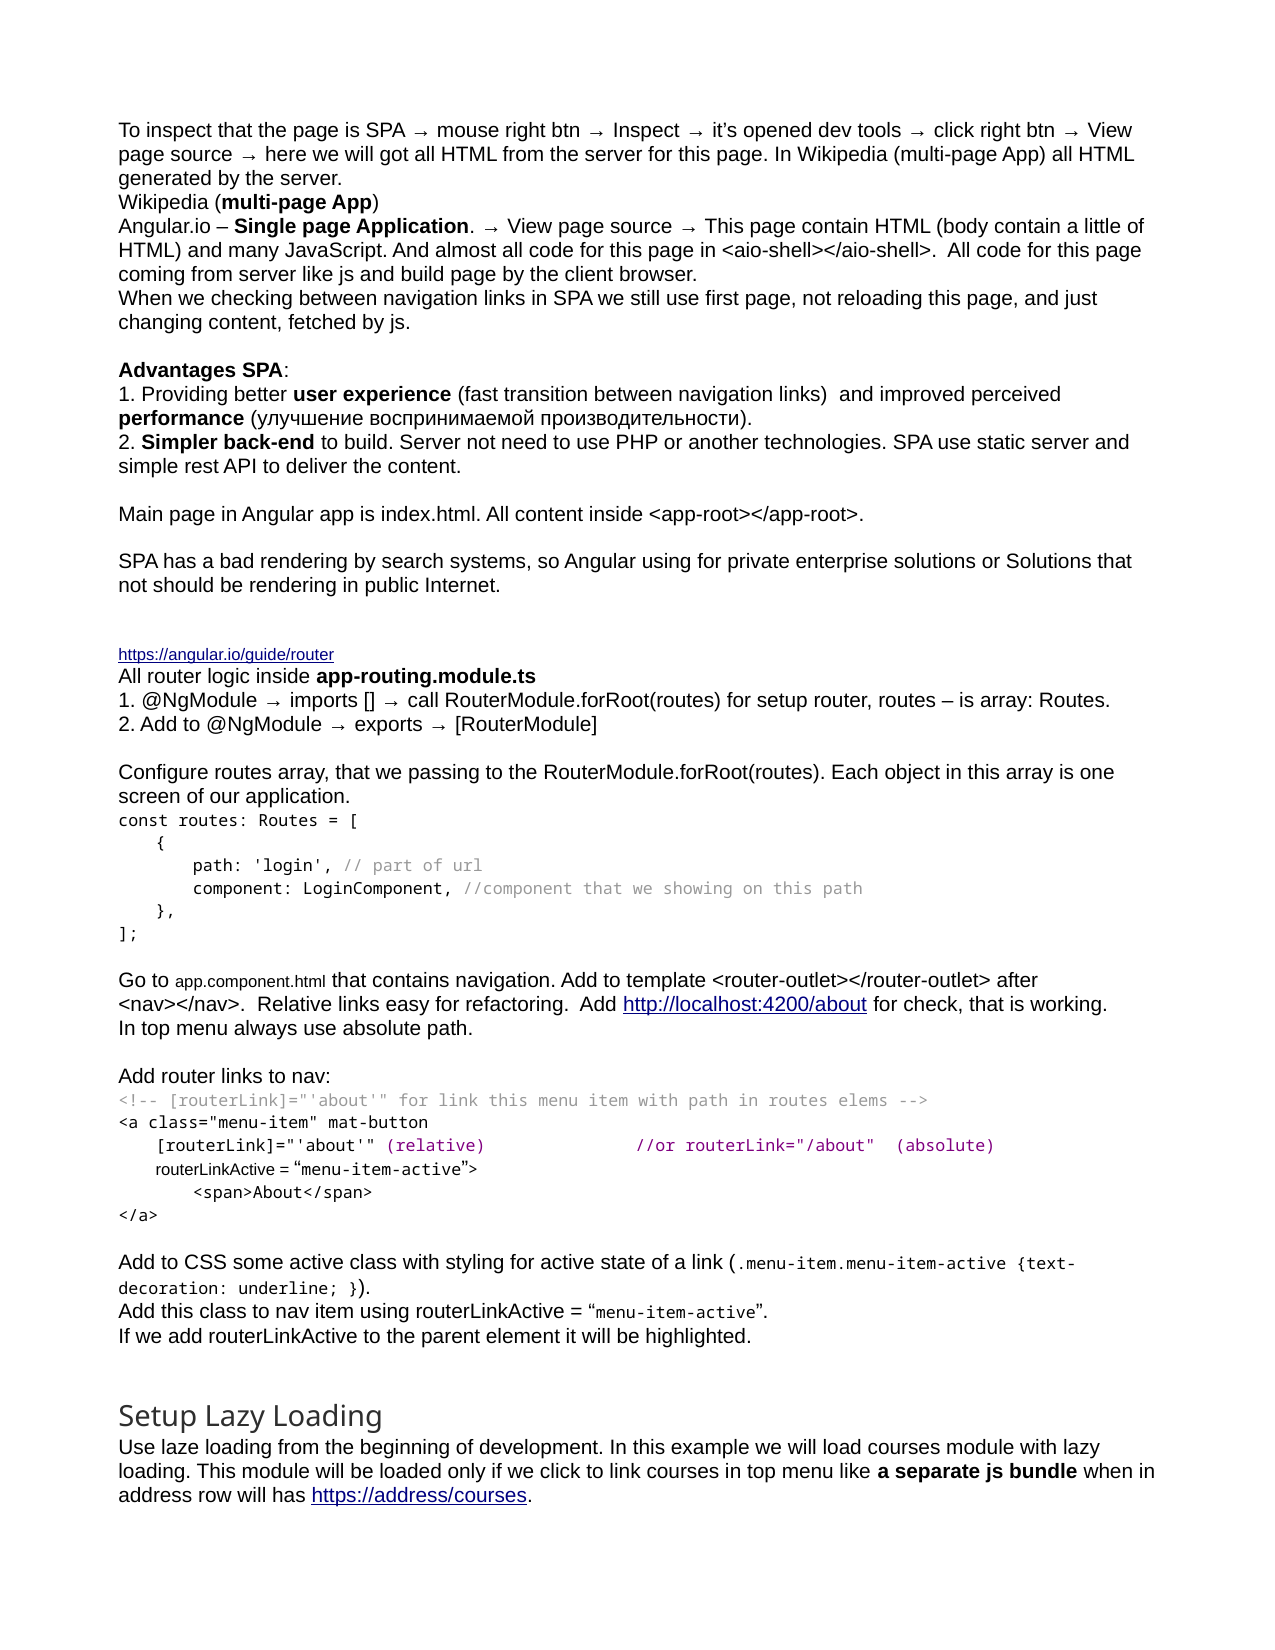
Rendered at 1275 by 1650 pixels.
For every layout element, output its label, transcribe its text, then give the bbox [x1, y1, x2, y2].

text { [118, 831, 1157, 853]
text https://angular.io/guide/router [118, 645, 1157, 664]
text In top menu always use absolute path. [118, 1016, 1157, 1040]
text 1. Providing better user experience (fast transition between navigation links) and improved perceived performance (улучшение воспринимаемой производительности). [118, 382, 1157, 429]
text When we checking between navigation links in SPA we still use first page, not reloading this page, and just changing content, fetched by js. [118, 286, 1157, 334]
text Wikipedia (multi-page App) [118, 190, 1157, 214]
text <span>About</span> [118, 1181, 1157, 1203]
text Add to CSS some active class with styling for active state of a link (.menu-item.menu-item-active {text-decoration: underline; }). [118, 1250, 1157, 1299]
text }, [118, 899, 1157, 922]
text Add this class to nav item using routerLinkActive = “menu-item-active”. [118, 1299, 1157, 1323]
text 2. Add to @NgModule → exports → [RouterModule] [118, 712, 1157, 736]
text </a> [118, 1203, 1157, 1226]
text Main page in Angular app is index.html. All content inside <app-root></app-root>. [118, 501, 1157, 525]
text path: 'login', // part of url [118, 853, 1157, 876]
text To inspect that the page is SPA → mouse right btn → Inspect → it’s opened dev tools → click right btn → View page source → here we will got all HTML from the server for this page. In Wikipedia (multi-page App) all HTML generated by the server. [118, 118, 1157, 190]
text Go to app.component.html that contains navigation. Add to template <router-outlet></router-outlet> after <nav></nav>. Relative links easy for refactoring. Add http://localhost:4200/about for check, that is working. [118, 968, 1157, 1016]
text All router logic inside app-routing.module.ts [118, 664, 1157, 688]
text SPA has a bad rendering by search systems, so Angular using for private enterprise solutions or Solutions that not should be rendering in public Internet. [118, 549, 1157, 597]
text If we add routerLinkActive to the parent element it will be highlighted. [118, 1323, 1157, 1347]
text routerLinkActive = “menu-item-active”> [118, 1156, 1157, 1181]
text component: LoginComponent, //component that we showing on this path [118, 876, 1157, 899]
text 1. @NgModule → imports [] → call RouterModule.forRoot(routes) for setup router, routes – is array: Routes. [118, 688, 1157, 712]
text const routes: Routes = [ [118, 808, 1157, 831]
text Angular.io – Single page Application. → View page source → This page contain HTML (body contain a little of HTML) and many JavaScript. And almost all code for this page in <aio-shell></aio-shell>. All code for this page coming from server like js and build page by the client browser. [118, 214, 1157, 286]
text <!-- [routerLink]="'about'" for link this menu item with path in routes elems --> [118, 1088, 1157, 1111]
text Add router links to nav: [118, 1064, 1157, 1088]
text Use laze loading from the beginning of development. In this example we will load courses module with lazy loading. This module will be loaded only if we click to link courses in top menu like a separate js bundle when in address row will has https://address/courses. [118, 1435, 1157, 1507]
text Configure routes array, that we passing to the RouterModule.forRoot(routes). Each object in this array is one screen of our application. [118, 760, 1157, 808]
text Setup Lazy Loading [118, 1395, 1157, 1435]
text [routerLink]="'about'" (relative) //or routerLink="/about" (absolute) [118, 1133, 1157, 1156]
text Advantages SPA: [118, 358, 1157, 382]
text 2. Simpler back-end to build. Server not need to use PHP or another technologies. SPA use static server and simple rest API to deliver the content. [118, 429, 1157, 477]
text <a class="menu-item" mat-button [118, 1111, 1157, 1133]
text ]; [118, 922, 1157, 944]
